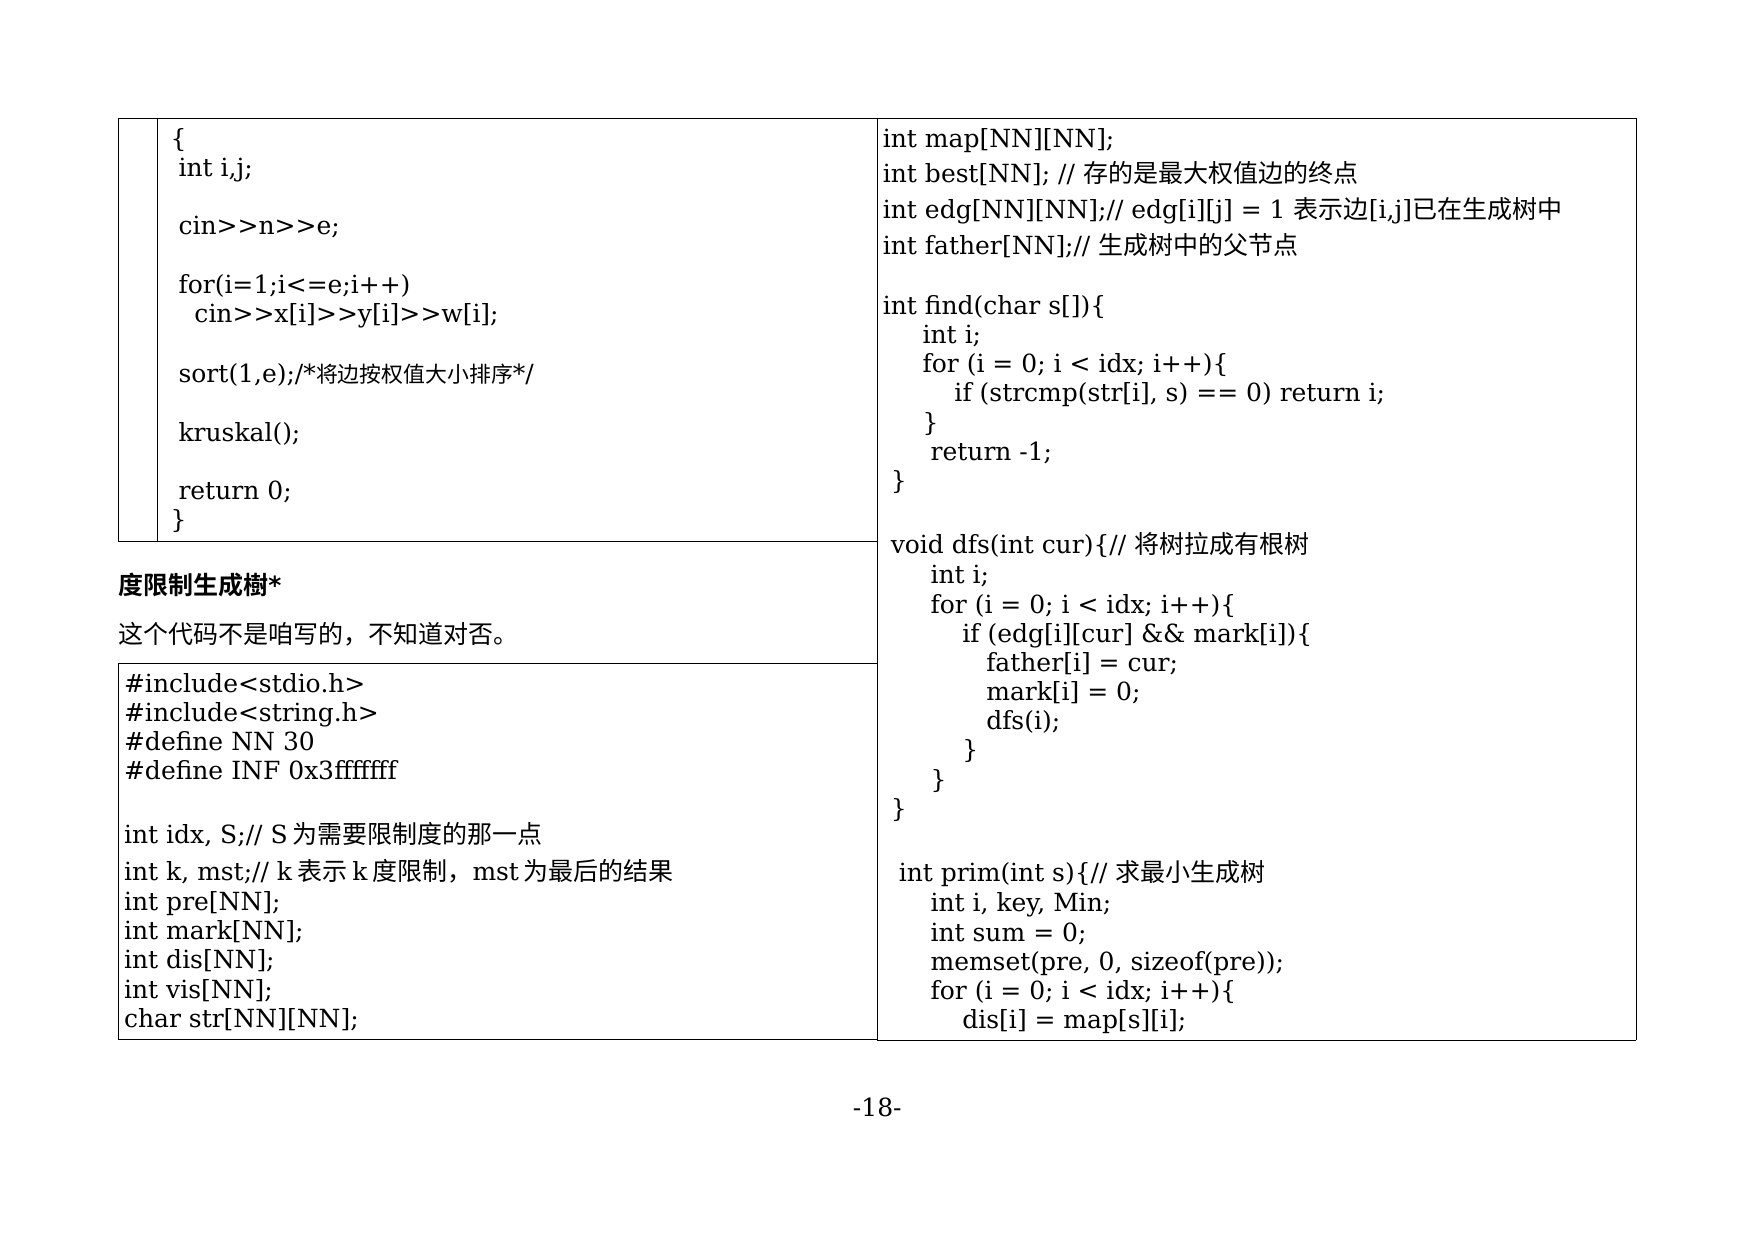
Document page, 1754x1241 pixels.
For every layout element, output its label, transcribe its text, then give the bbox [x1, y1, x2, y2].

table_header #include<stdio.h> #include<string.h> #define NN 30 #define INF 0x3fffffff int idx, S;// S为需要限制度的那一点 int k, mst;// k表示k度限制，mst为最后的结果 int pre[NN]; int mark[NN]; int dis[NN]; int vis[NN]; char str[NN][NN]; [119, 664, 877, 1039]
table_header int map[NN][NN]; int best[NN]; // 存的是最大权值边的终点 int edg[NN][NN];// edg[i][j] = 1 表示边[i,j]已在生成树中 int father[NN];// 生成树中的父节点 int find(char s[]){ int i; for (i = 0; i < idx; i++){ if (strcmp(str[i], s) == 0) return i; } return -1; } void dfs(int cur){// 将树拉成有根树 int i; for (i = 0; i < idx; i++){ if (edg[i][cur] && mark[i]){ father[i] = cur; mark[i] = 0; dfs(i); } } } int prim(int s){// 求最小生成树 int i, key, Min; int sum = 0; memset(pre, 0, sizeof(pre)); for (i = 0; i < idx; i++){ dis[i] = map[s][i]; [878, 119, 1636, 1040]
subtitle 度限制生成樹* [118, 566, 877, 602]
text 这个代码不是咱写的，不知道对否。 [118, 614, 877, 651]
table_header [119, 119, 157, 541]
table_header { int i,j; cin>>n>>e; for(i=1;i<=e;i++) cin>>x[i]>>y[i]>>w[i]; sort(1,e);/*将边按权值大小排序*/ kruskal(); return 0; } [158, 119, 877, 541]
